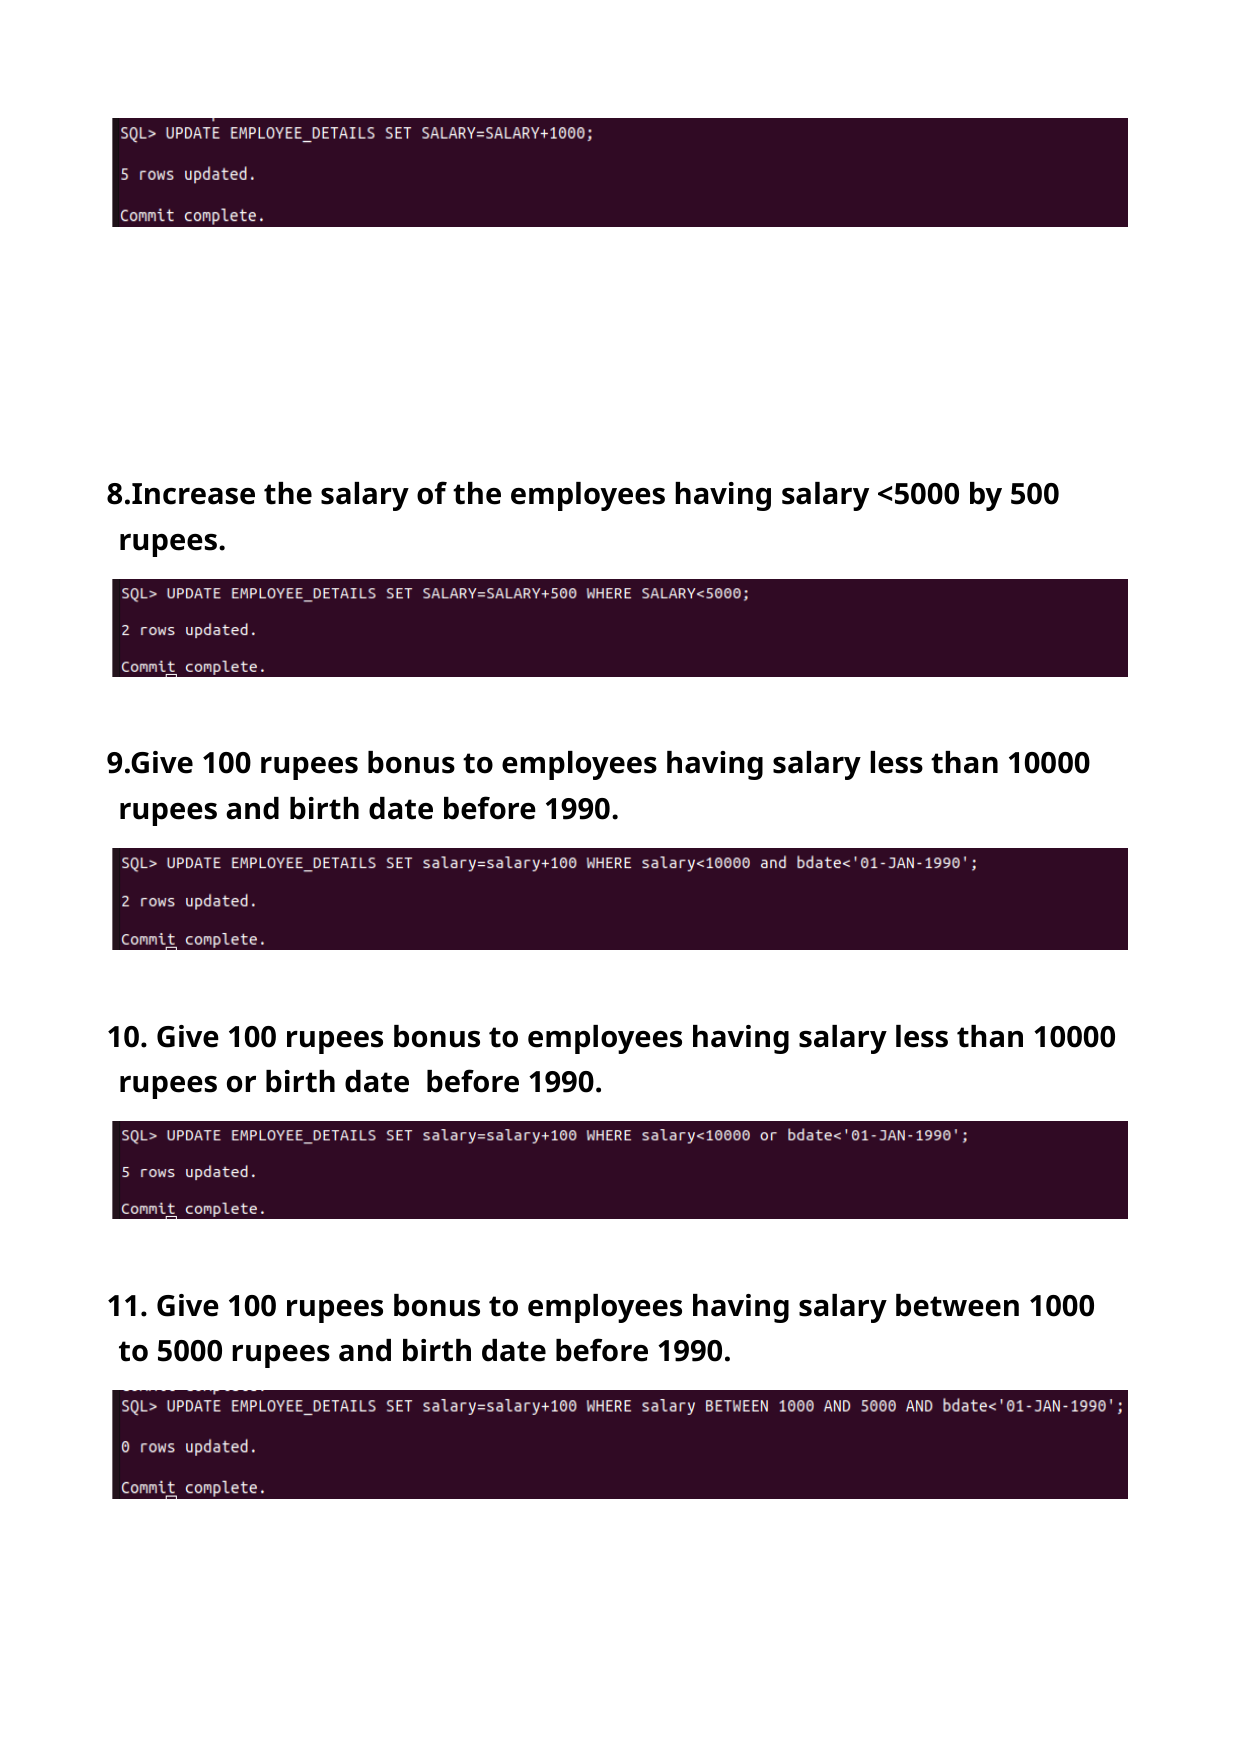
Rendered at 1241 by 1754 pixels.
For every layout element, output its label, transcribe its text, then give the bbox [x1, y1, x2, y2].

text 8.Increase the salary of the employees having salary <5000 by 500 rupees. [106, 473, 1122, 559]
picture [112, 118, 1128, 227]
picture [112, 1121, 1128, 1219]
text 11. Give 100 rupees bonus to employees having salary between 1000 to 5000 rupees and birth date before 1990. [106, 1285, 1122, 1370]
picture [112, 1390, 1128, 1499]
picture [112, 579, 1128, 677]
picture [112, 848, 1128, 950]
text 9.Give 100 rupees bonus to employees having salary less than 10000 rupees and birth date before 1990. [106, 742, 1122, 828]
text 10. Give 100 rupees bonus to employees having salary less than 10000 rupees or birth date before 1990. [106, 1016, 1122, 1101]
